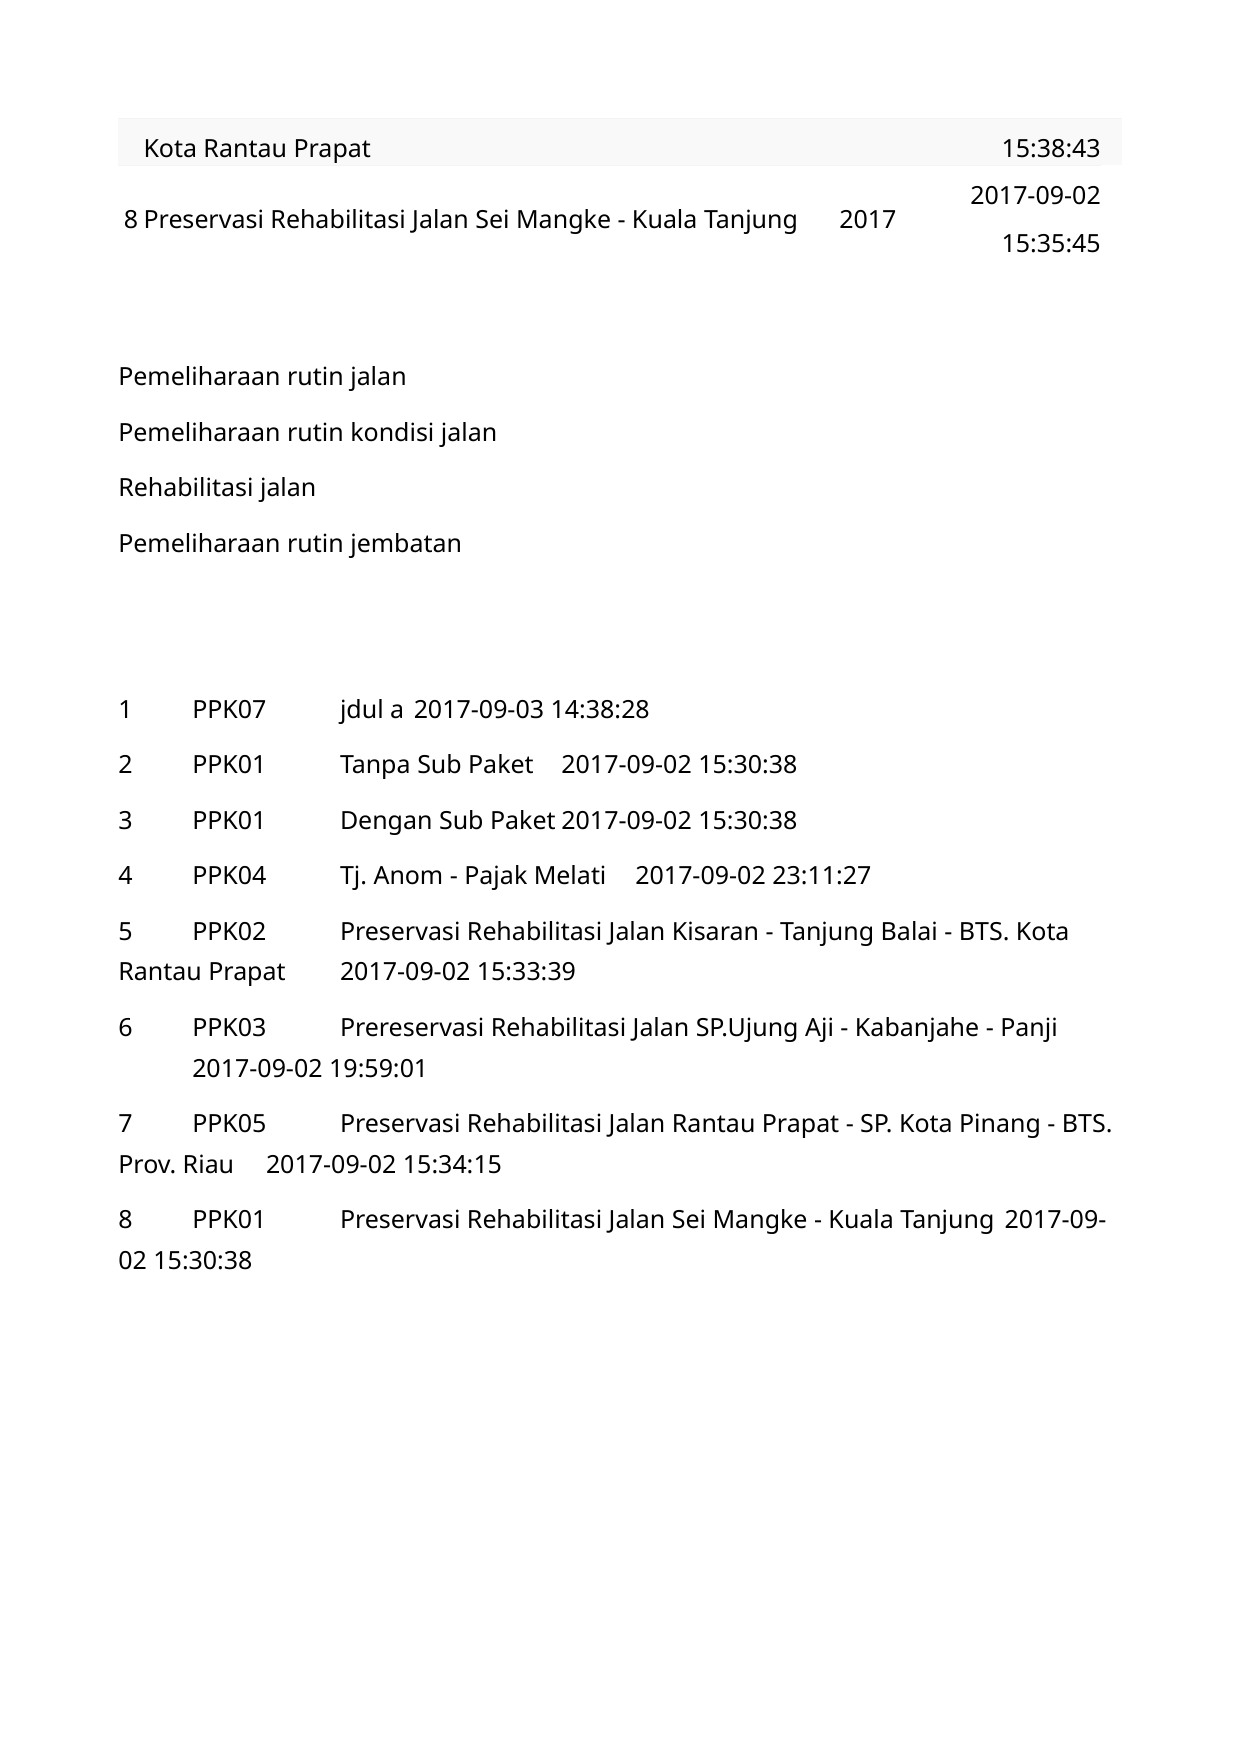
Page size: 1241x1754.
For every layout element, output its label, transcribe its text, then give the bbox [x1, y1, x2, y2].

text Rehabilitasi jalan [118, 470, 1122, 504]
table_cell Kota Rantau Prapat [143, 119, 839, 165]
table_cell 2017-09-02 15:35:45 [900, 166, 1101, 263]
table_cell 15:38:43 [900, 119, 1101, 165]
text Pemeliharaan rutin jembatan [118, 525, 1122, 559]
text 4 PPK04 Tj. Anom - Pajak Melati 2017-09-02 23:11:27 [118, 858, 1122, 892]
table_cell [118, 119, 143, 165]
text 7 PPK05 Preservasi Rehabilitasi Jalan Rantau Prapat - SP. Kota Pinang - BTS. Prov. Riau 2017-09-02 15:34:15 [118, 1106, 1122, 1181]
table_cell [1101, 119, 1122, 165]
text Pemeliharaan rutin kondisi jalan [118, 414, 1122, 448]
table_cell 2017 [839, 166, 900, 263]
table_cell [839, 119, 900, 165]
text 5 PPK02 Preservasi Rehabilitasi Jalan Kisaran - Tanjung Balai - BTS. Kota Rantau Prapat 2017-09-02 15:33:39 [118, 913, 1122, 988]
text 6 PPK03 Prereservasi Rehabilitasi Jalan SP.Ujung Aji - Kabanjahe - Panji 2017-09-02 19:59:01 [118, 1009, 1122, 1084]
text 8 PPK01 Preservasi Rehabilitasi Jalan Sei Mangke - Kuala Tanjung 2017-09-02 15:30:38 [118, 1202, 1122, 1277]
text Pemeliharaan rutin jalan [118, 359, 1122, 393]
text 3 PPK01 Dengan Sub Paket 2017-09-02 15:30:38 [118, 802, 1122, 836]
text 2 PPK01 Tanpa Sub Paket 2017-09-02 15:30:38 [118, 747, 1122, 781]
table_cell Preservasi Rehabilitasi Jalan Sei Mangke - Kuala Tanjung [143, 166, 839, 263]
table_cell [1101, 165, 1122, 263]
table_cell 8 [118, 166, 143, 263]
text 1 PPK07 jdul a 2017-09-03 14:38:28 [118, 691, 1122, 726]
